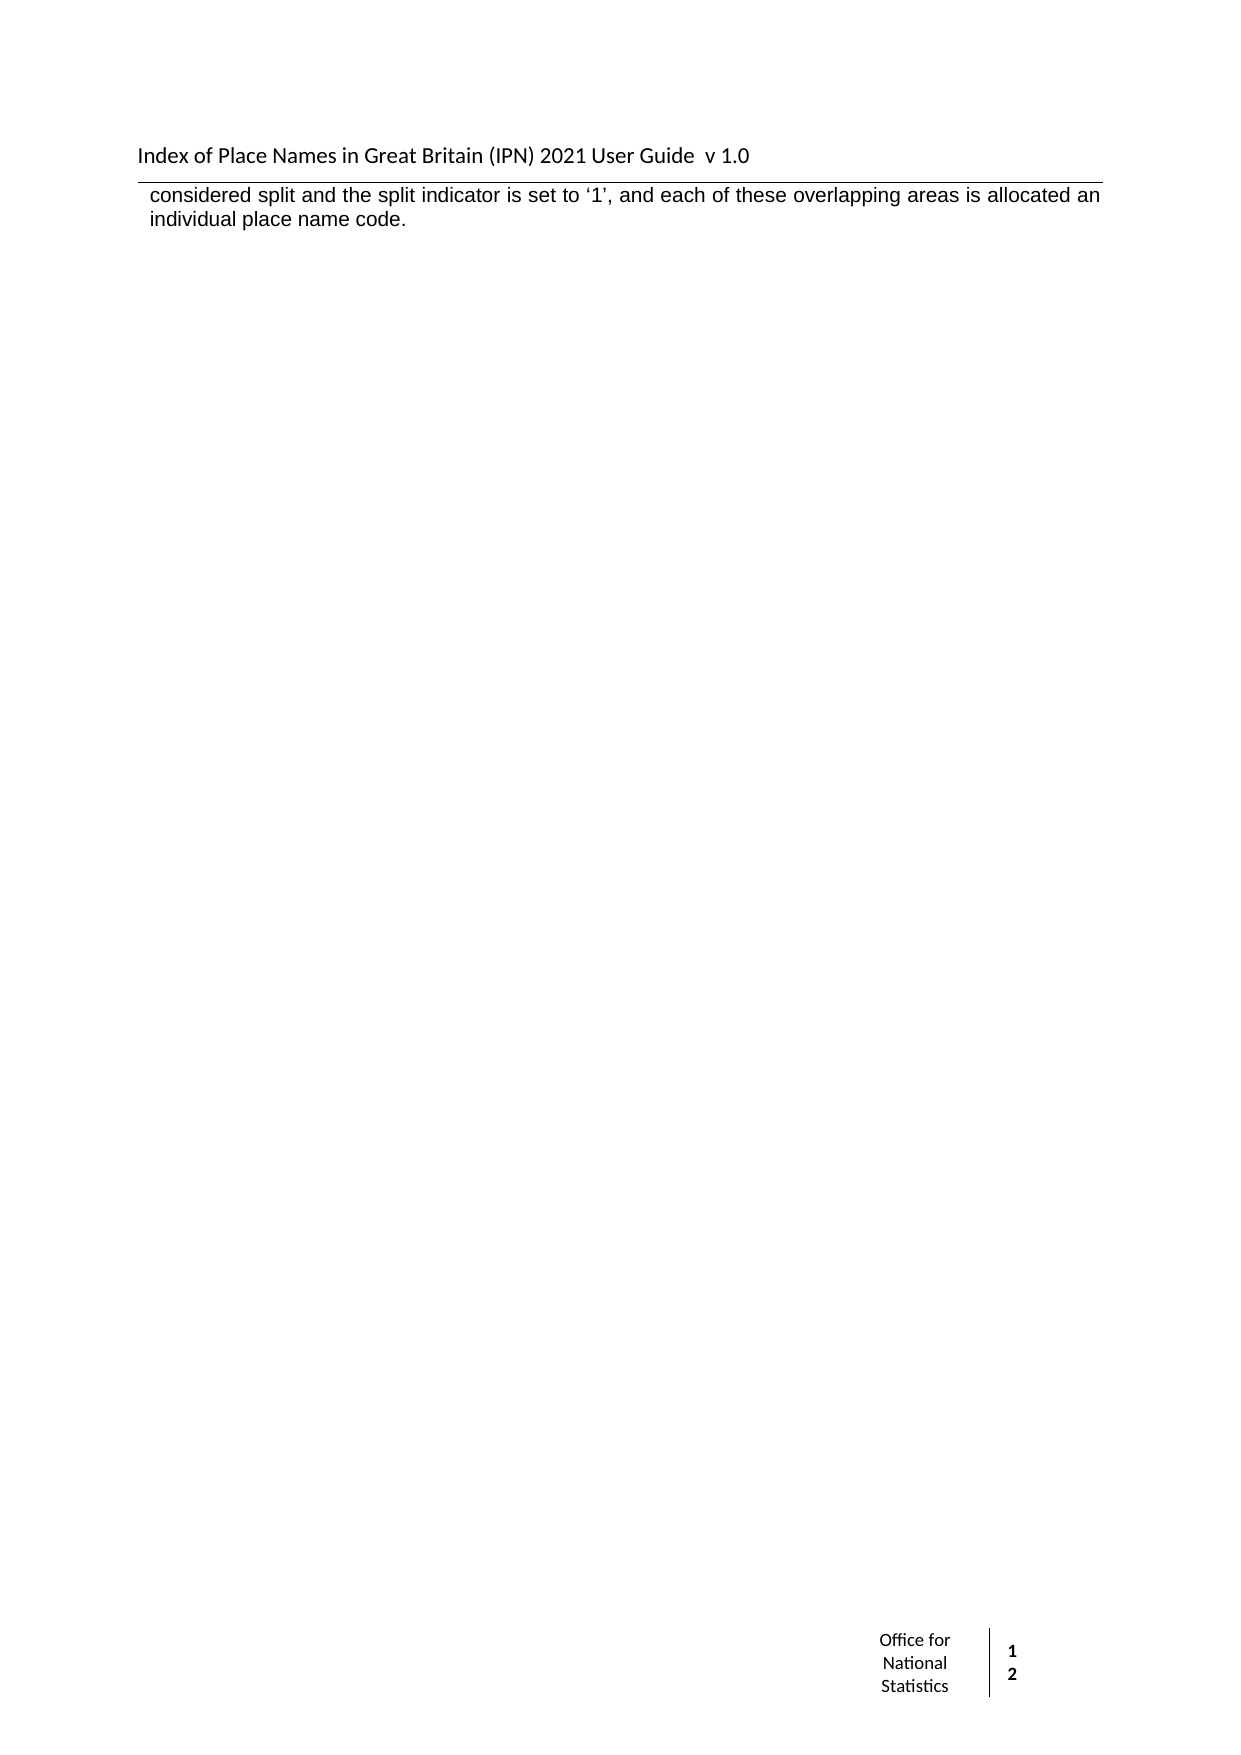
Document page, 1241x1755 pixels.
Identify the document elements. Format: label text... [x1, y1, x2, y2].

text considered split and the split indicator is set to ‘1’, and each of these overlapping areas is allocated an individual place name code. [149, 183, 1103, 231]
